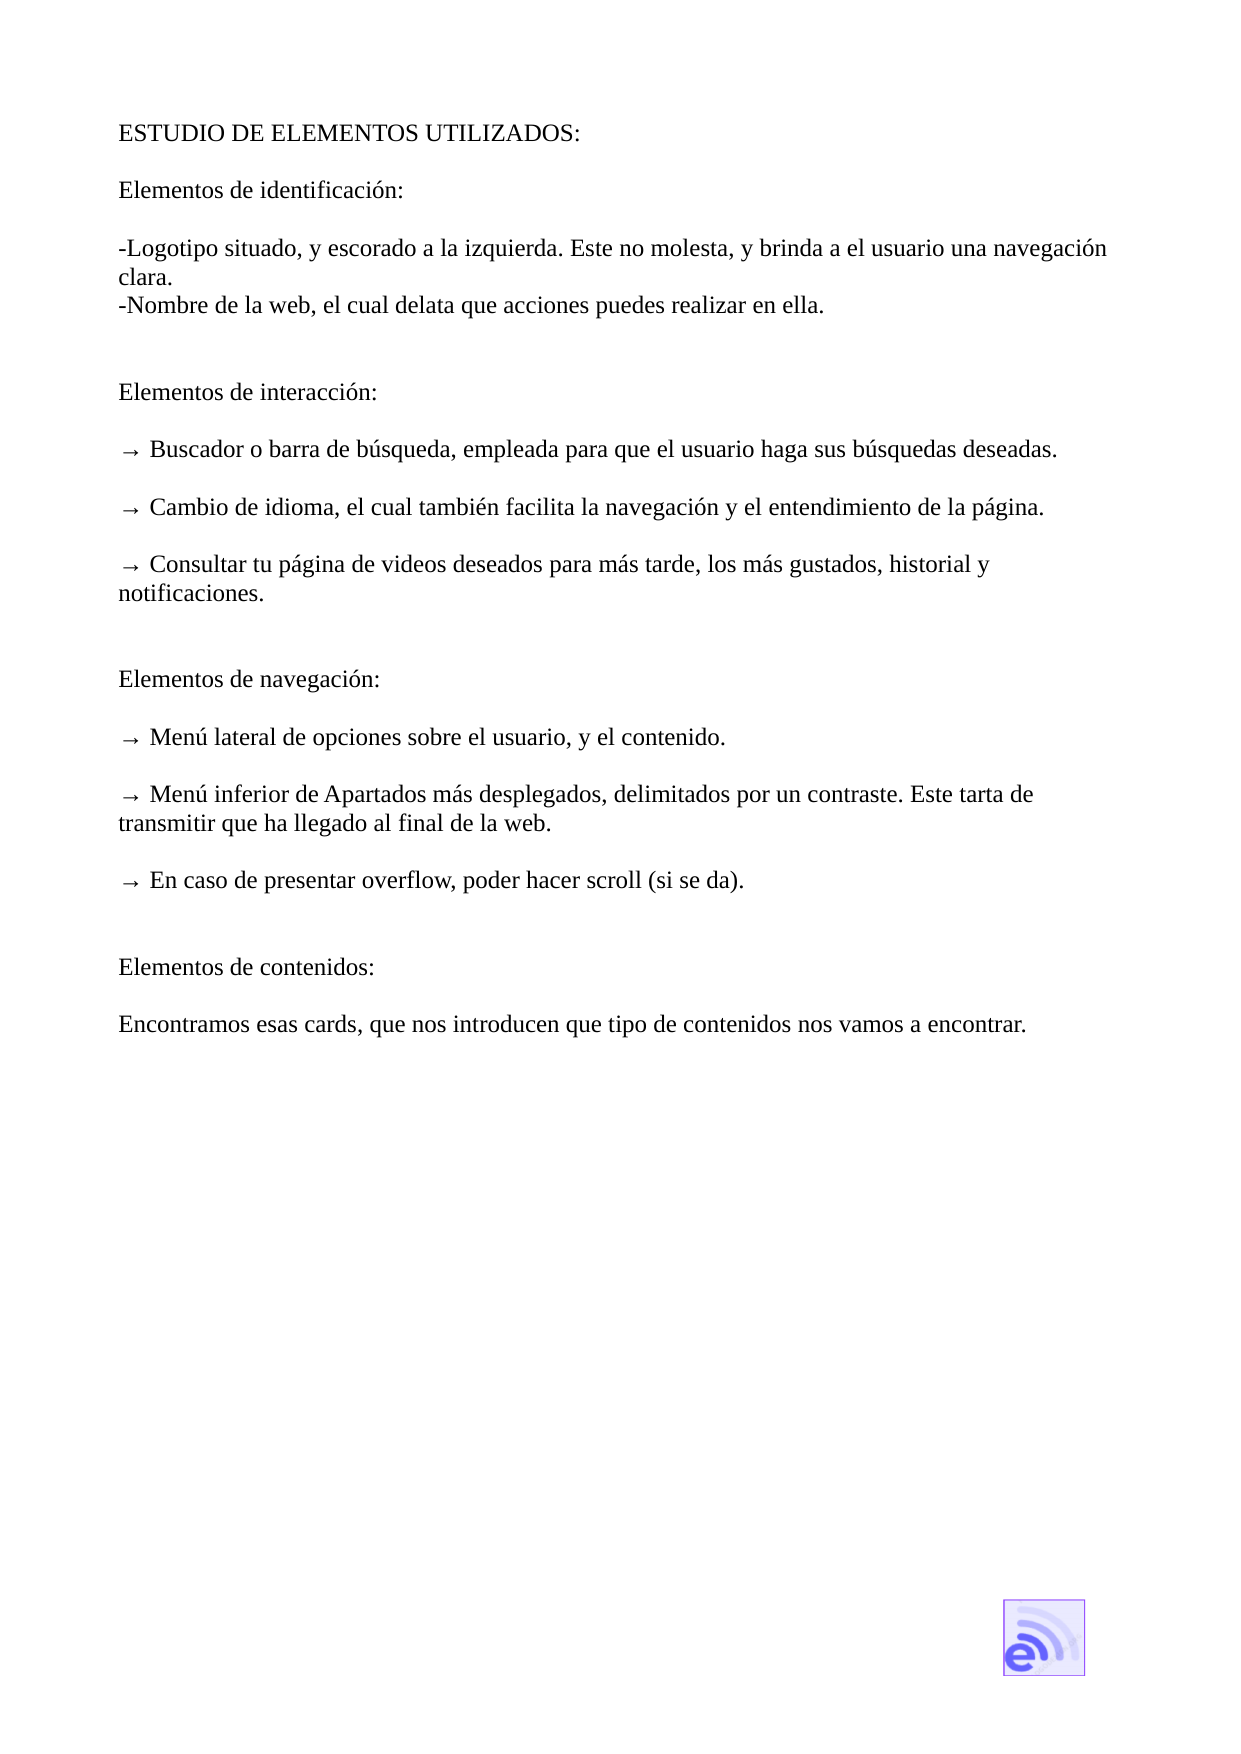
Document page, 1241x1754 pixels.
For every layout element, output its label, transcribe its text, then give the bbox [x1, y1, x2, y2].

text → Cambio de idioma, el cual también facilita la navegación y el entendimiento de la página. [118, 492, 1122, 521]
text ESTUDIO DE ELEMENTOS UTILIZADOS: [118, 118, 1122, 147]
text → Buscador o barra de búsqueda, empleada para que el usuario haga sus búsquedas deseadas. [118, 434, 1122, 463]
picture [1003, 1599, 1086, 1676]
text → Menú inferior de Apartados más desplegados, delimitados por un contraste. Este tarta de transmitir que ha llegado al final de la web. [118, 779, 1122, 837]
text -Nombre de la web, el cual delata que acciones puedes realizar en ella. [118, 291, 1122, 319]
text Elementos de contenidos: [118, 952, 1122, 981]
text → En caso de presentar overflow, poder hacer scroll (si se da). [118, 866, 1122, 894]
text → Menú lateral de opciones sobre el usuario, y el contenido. [118, 722, 1122, 751]
text → Consultar tu página de videos deseados para más tarde, los más gustados, historial y notificaciones. [118, 549, 1122, 607]
text Elementos de identificación: [118, 176, 1122, 204]
text Elementos de interacción: [118, 377, 1122, 406]
text Encontramos esas cards, que nos introducen que tipo de contenidos nos vamos a encontrar. [118, 1009, 1122, 1038]
text -Logotipo situado, y escorado a la izquierda. Este no molesta, y brinda a el usuario una navegación clara. [118, 233, 1122, 291]
text Elementos de navegación: [118, 664, 1122, 693]
